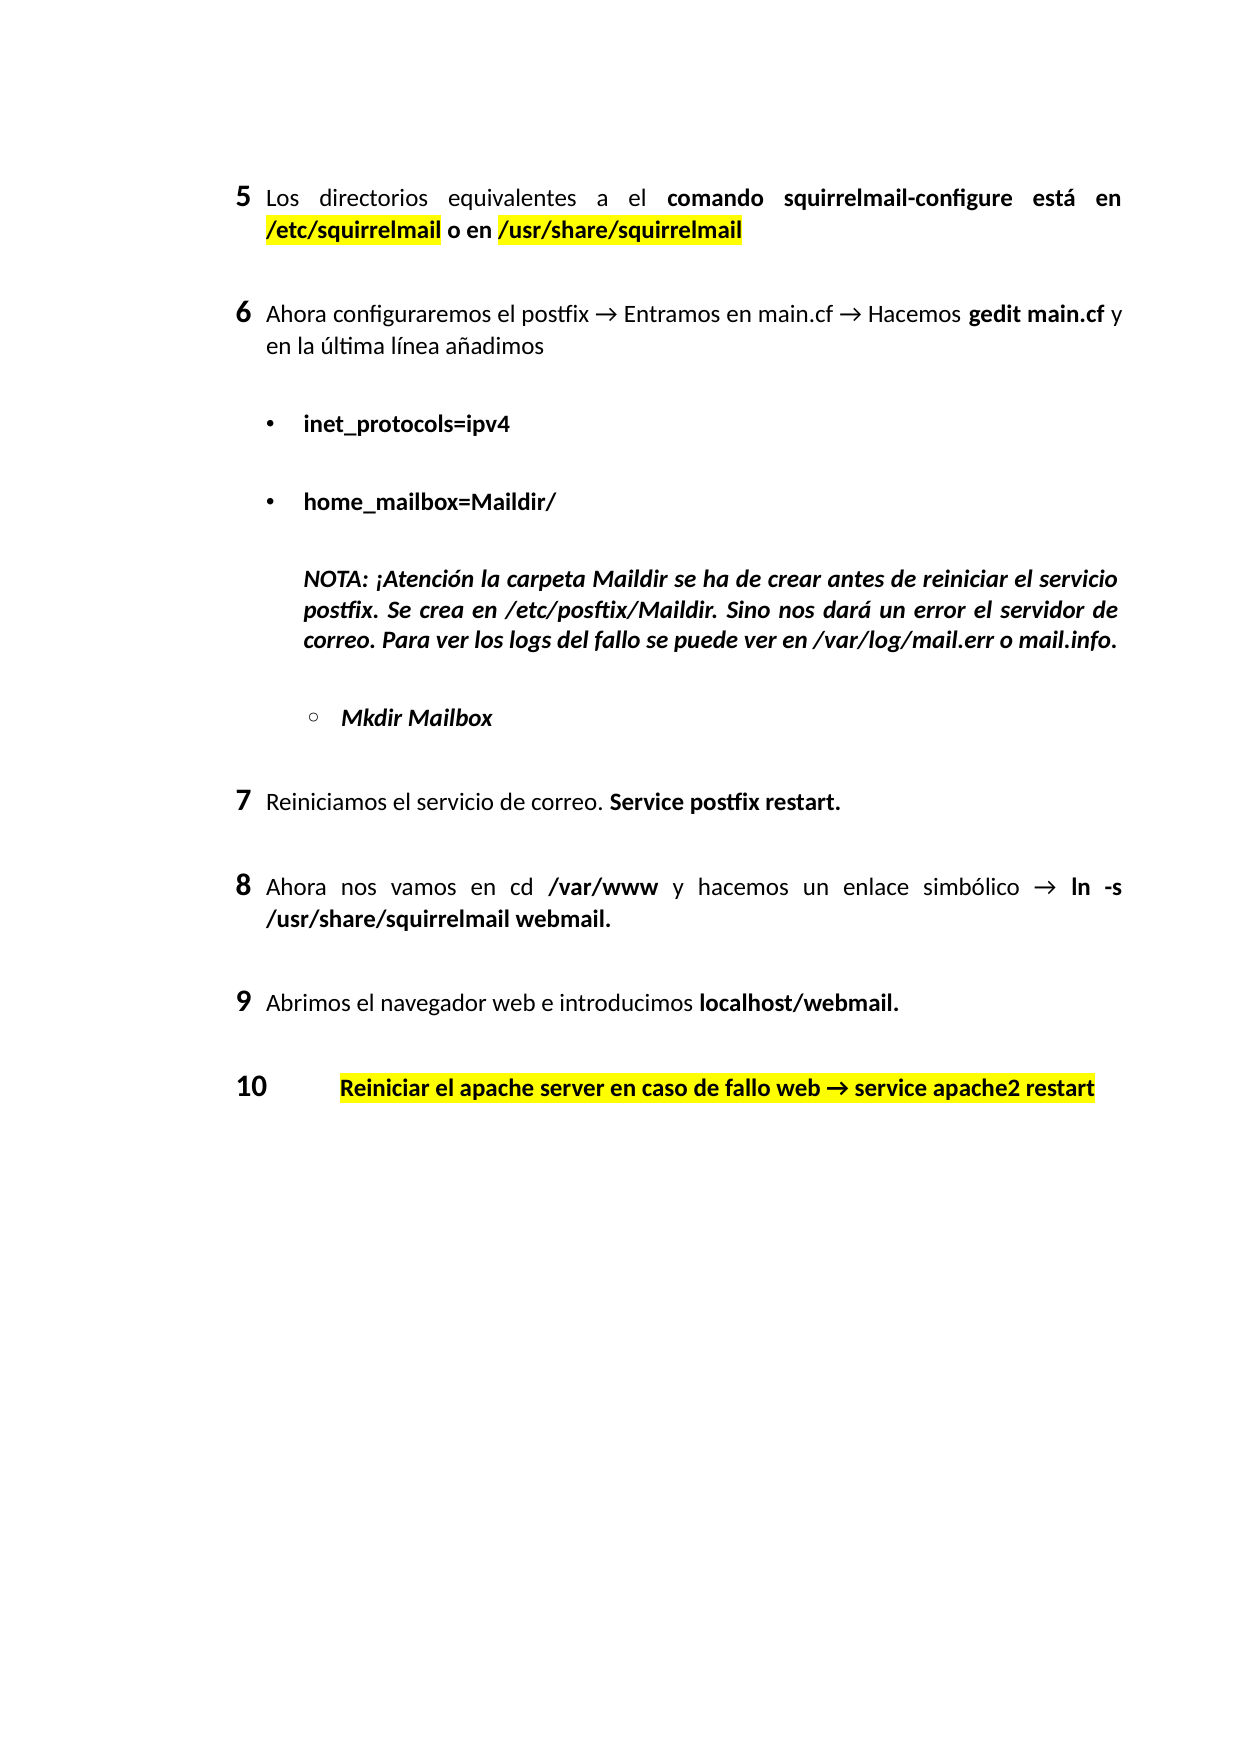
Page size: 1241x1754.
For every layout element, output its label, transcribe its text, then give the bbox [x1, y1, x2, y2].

list inet_protocols=ipv4 [266, 408, 1122, 438]
list NOTA: ¡Atención la carpeta Maildir se ha de crear antes de reiniciar el servicio postfix. Se crea en /etc/posftix/Maildir. Sino nos dará un error el servidor de correo. Para ver los logs del fallo se puede ver en /var/log/mail.err o mail.info. [266, 563, 1122, 655]
list Mkdir Mailbox [303, 702, 1122, 733]
list home_mailbox=Maildir/ [266, 486, 1122, 516]
list Abrimos el navegador web e introducimos localhost/webmail. [228, 981, 1122, 1019]
list Los directorios equivalentes a el comando squirrelmail-configure está en /etc/squirrelmail o en /usr/share/squirrelmail [228, 176, 1122, 245]
list Reiniciar el apache server en caso de fallo web → service apache2 restart [228, 1066, 1122, 1104]
list Ahora nos vamos en cd /var/www y hacemos un enlace simbólico → ln -s /usr/share/squirrelmail webmail. [228, 865, 1122, 934]
list Ahora configuraremos el postfix → Entramos en main.cf → Hacemos gedit main.cf y en la última línea añadimos [228, 292, 1122, 361]
list Reiniciamos el servicio de correo. Service postfix restart. [228, 780, 1122, 818]
